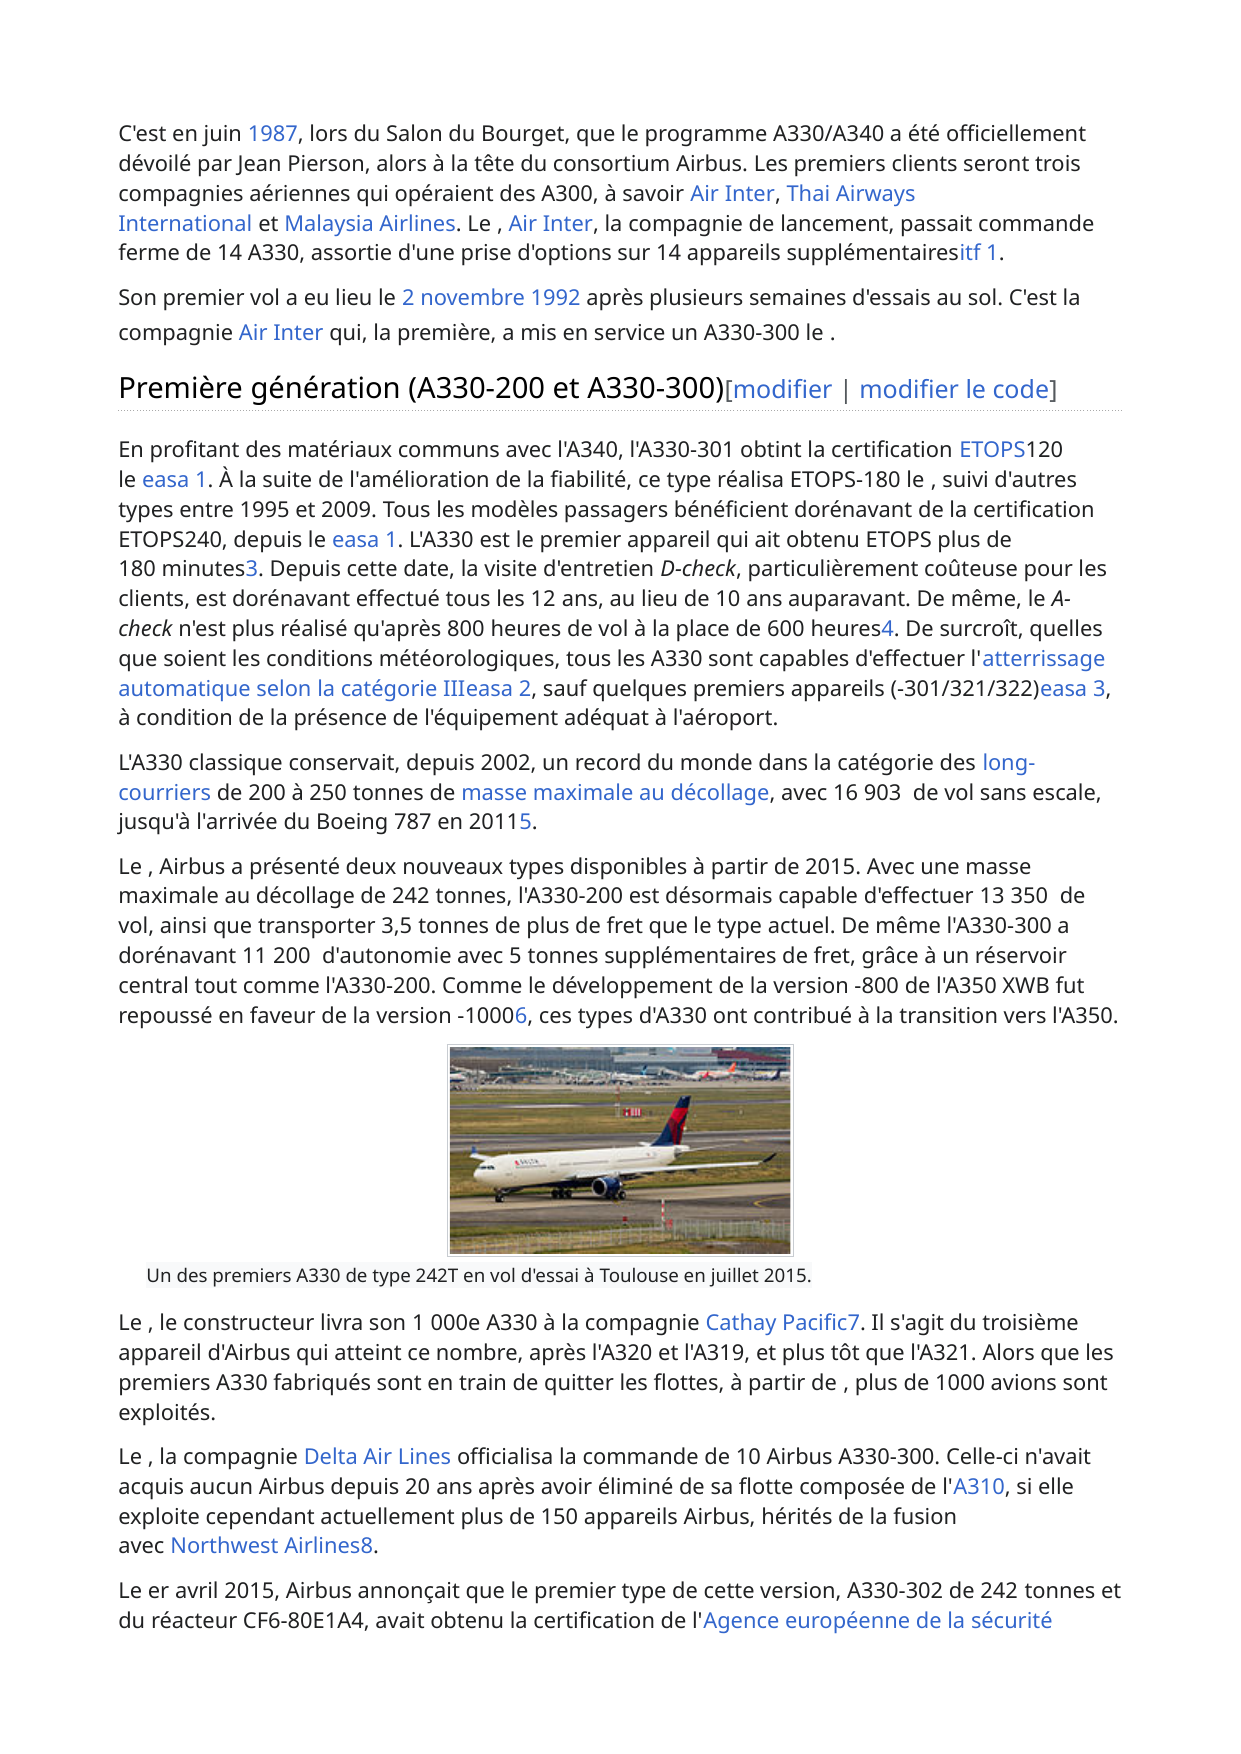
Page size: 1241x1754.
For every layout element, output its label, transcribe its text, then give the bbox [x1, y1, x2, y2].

text Le er avril 2015, Airbus annonçait que le premier type de cette version, A330-302 de 242 tonnes et du réacteur CF6-80E1A4, avait obtenu la certification de l'Agence européenne de la sécurité [118, 1575, 1122, 1634]
text C'est en juin 1987, lors du Salon du Bourget, que le programme A330/A340 a été officiellement dévoilé par Jean Pierson, alors à la tête du consortium Airbus. Les premiers clients seront trois compagnies aériennes qui opéraient des A300, à savoir Air Inter, Thai Airways International et Malaysia Airlines. Le , Air Inter, la compagnie de lancement, passait commande ferme de 14 A330, assortie d'une prise d'options sur 14 appareils supplémentairesitf 1. [118, 118, 1122, 267]
subtitle Première génération (A330-200 et A330-300)[modifier | modifier le code] [118, 368, 1122, 410]
text En profitant des matériaux communs avec l'A340, l'A330-301 obtint la certification ETOPS120 le easa 1. À la suite de l'amélioration de la fiabilité, ce type réalisa ETOPS-180 le , suivi d'autres types entre 1995 et 2009. Tous les modèles passagers bénéficient dorénavant de la certification ETOPS240, depuis le easa 1. L'A330 est le premier appareil qui ait obtenu ETOPS plus de 180 minutes3. Depuis cette date, la visite d'entretien D-check, particulièrement coûteuse pour les clients, est dorénavant effectué tous les 12 ans, au lieu de 10 ans auparavant. De même, le A-check n'est plus réalisé qu'après 800 heures de vol à la place de 600 heures4. De surcroît, quelles que soient les conditions météorologiques, tous les A330 sont capables d'effectuer l'atterrissage automatique selon la catégorie IIIeasa 2, sauf quelques premiers appareils (-301/321/322)easa 3, à condition de la présence de l'équipement adéquat à l'aéroport. [118, 434, 1122, 732]
picture [449, 1047, 791, 1254]
text Un des premiers A330 de type 242T en vol d'essai à Toulouse en juillet 2015. [123, 1262, 1122, 1288]
text Son premier vol a eu lieu le 2 novembre 1992 après plusieurs semaines d'essais au sol. C'est la compagnie Air Inter qui, la première, a mis en service un A330-300 le . [118, 282, 1122, 347]
text Le , la compagnie Delta Air Lines officialisa la commande de 10 Airbus A330-300. Celle-ci n'avait acquis aucun Airbus depuis 20 ans après avoir éliminé de sa flotte composée de l'A310, si elle exploite cependant actuellement plus de 150 appareils Airbus, hérités de la fusion avec Northwest Airlines8. [118, 1441, 1122, 1560]
text Le , le constructeur livra son 1 000e A330 à la compagnie Cathay Pacific7. Il s'agit du troisième appareil d'Airbus qui atteint ce nombre, après l'A320 et l'A319, et plus tôt que l'A321. Alors que les premiers A330 fabriqués sont en train de quitter les flottes, à partir de , plus de 1000 avions sont exploités. [118, 1307, 1122, 1427]
text Le , Airbus a présenté deux nouveaux types disponibles à partir de 2015. Avec une masse maximale au décollage de 242 tonnes, l'A330-200 est désormais capable d'effectuer 13 350 de vol, ainsi que transporter 3,5 tonnes de plus de fret que le type actuel. De même l'A330-300 a dorénavant 11 200 d'autonomie avec 5 tonnes supplémentaires de fret, grâce à un réservoir central tout comme l'A330-200. Comme le développement de la version -800 de l'A350 XWB fut repoussé en faveur de la version -10006, ces types d'A330 ont contribué à la transition vers l'A350. [118, 851, 1122, 1029]
text L'A330 classique conservait, depuis 2002, un record du monde dans la catégorie des long-courriers de 200 à 250 tonnes de masse maximale au décollage, avec 16 903 de vol sans escale, jusqu'à l'arrivée du Boeing 787 en 20115. [118, 747, 1122, 836]
